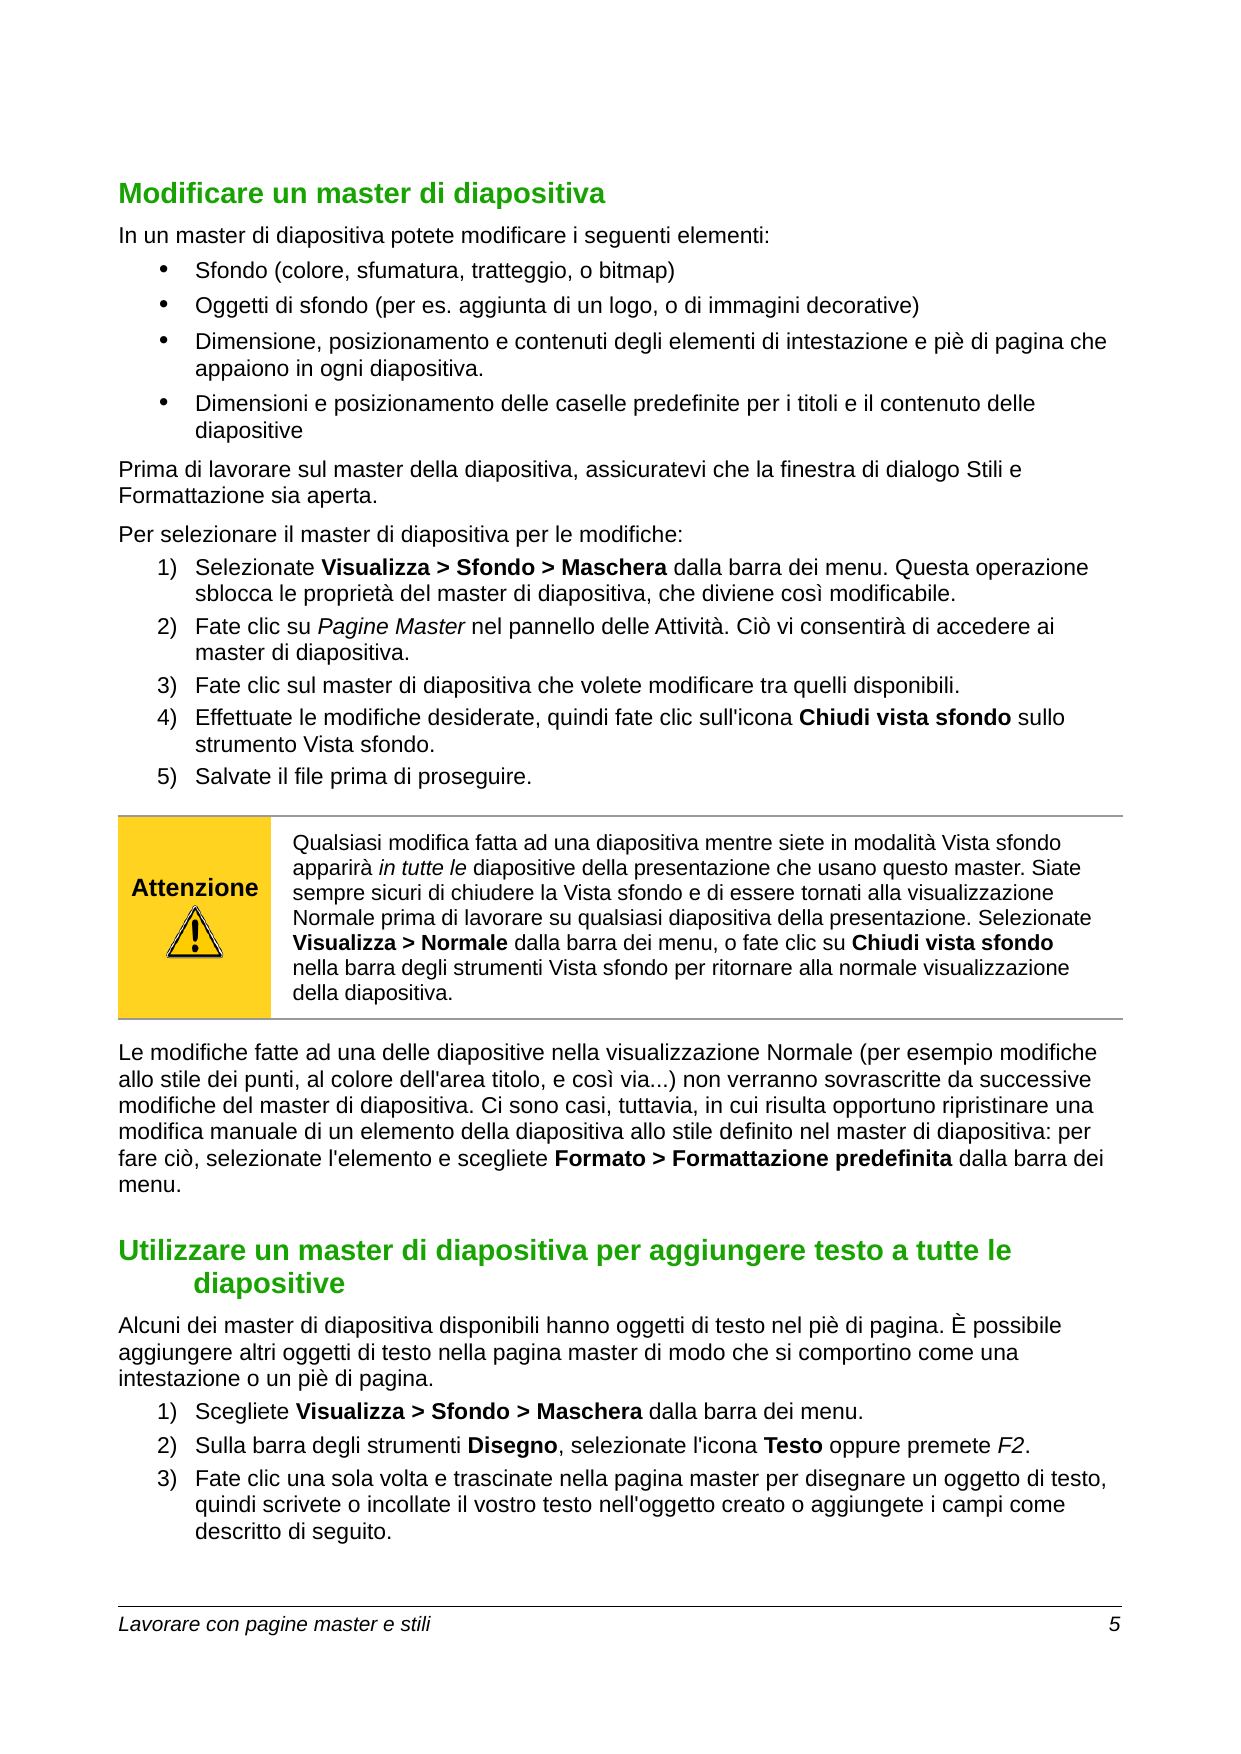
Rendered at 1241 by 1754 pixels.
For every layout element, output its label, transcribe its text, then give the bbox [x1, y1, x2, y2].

text Prima di lavorare sul master della diapositiva, assicuratevi che la finestra di dialogo Stili e Formattazione sia aperta. [118, 456, 1122, 508]
list Sfondo (colore, sfumatura, tratteggio, o bitmap) [156, 255, 1122, 284]
list Dimensioni e posizionamento delle caselle predefinite per i titoli e il contenuto delle diapositive [156, 388, 1122, 443]
subtitle Modificare un master di diapositiva [118, 176, 1122, 210]
list Fate clic su Pagine Master nel pannello delle Attività. Ciò vi consentirà di accedere ai master di diapositiva. [177, 613, 1122, 665]
list Fate clic sul master di diapositiva che volete modificare tra quelli disponibili. [177, 672, 1122, 698]
list Effettuate le modifiche desiderate, quindi fate clic sull'icona Chiudi vista sfondo sullo strumento Vista sfondo. [177, 704, 1122, 757]
list Oggetti di sfondo (per es. aggiunta di un logo, o di immagini decorative) [156, 291, 1122, 320]
list Salvate il file prima di proseguire. [177, 763, 1122, 789]
list Fate clic una sola volta e trascinate nella pagina master per disegnare un oggetto di testo, quindi scrivete o incollate il vostro testo nell'oggetto creato o aggiungete i campi come descritto di seguito. [177, 1465, 1122, 1544]
text Le modifiche fatte ad una delle diapositive nella visualizzazione Normale (per esempio modifiche allo stile dei punti, al colore dell'area titolo, e così via...) non verranno sovrascritte da successive modifiche del master di diapositiva. Ci sono casi, tuttavia, in cui risulta opportuno ripristinare una modifica manuale di un elemento della diapositiva allo stile definito nel master di diapositiva: per fare ciò, selezionate l'elemento e scegliete Formato > Formattazione predefinita dalla barra dei menu. [118, 1039, 1122, 1197]
list Scegliete Visualizza > Sfondo > Maschera dalla barra dei menu. [177, 1398, 1122, 1426]
list Alcuni dei master di diapositiva disponibili hanno oggetti di testo nel piè di pagina. È possibile aggiungere altri oggetti di testo nella pagina master di modo che si comportino come una intestazione o un piè di pagina. [118, 1312, 1122, 1391]
subtitle Utilizzare un master di diapositiva per aggiungere testo a tutte le diapositive [118, 1233, 1122, 1300]
list Per selezionare il master di diapositiva per le modifiche: [118, 521, 1122, 547]
list Dimensione, posizionamento e contenuti degli elementi di intestazione e piè di pagina che appaiono in ogni diapositiva. [156, 326, 1122, 381]
picture [162, 902, 227, 962]
table_header Qualsiasi modifica fatta ad una diapositiva mentre siete in modalità Vista sfondo apparirà in tutte le diapositive della presentazione che usano questo master. Siate sempre sicuri di chiudere la Vista sfondo e di essere tornati alla visualizzazione Normale prima di lavorare su qualsiasi diapositiva della presentazione. Selezionate Visualizza > Normale dalla barra dei menu, o fate clic su Chiudi vista sfondo nella barra degli strumenti Vista sfondo per ritornare alla normale visualizzazione della diapositiva. [271, 817, 1123, 1018]
list In un master di diapositiva potete modificare i seguenti elementi: [118, 222, 1122, 249]
list Sulla barra degli strumenti Disegno, selezionate l'icona Testo oppure premete F2. [177, 1432, 1122, 1459]
table_header Attenzione [118, 817, 271, 1018]
list Selezionate Visualizza > Sfondo > Maschera dalla barra dei menu. Questa operazione sblocca le proprietà del master di diapositiva, che diviene così modificabile. [177, 554, 1122, 606]
